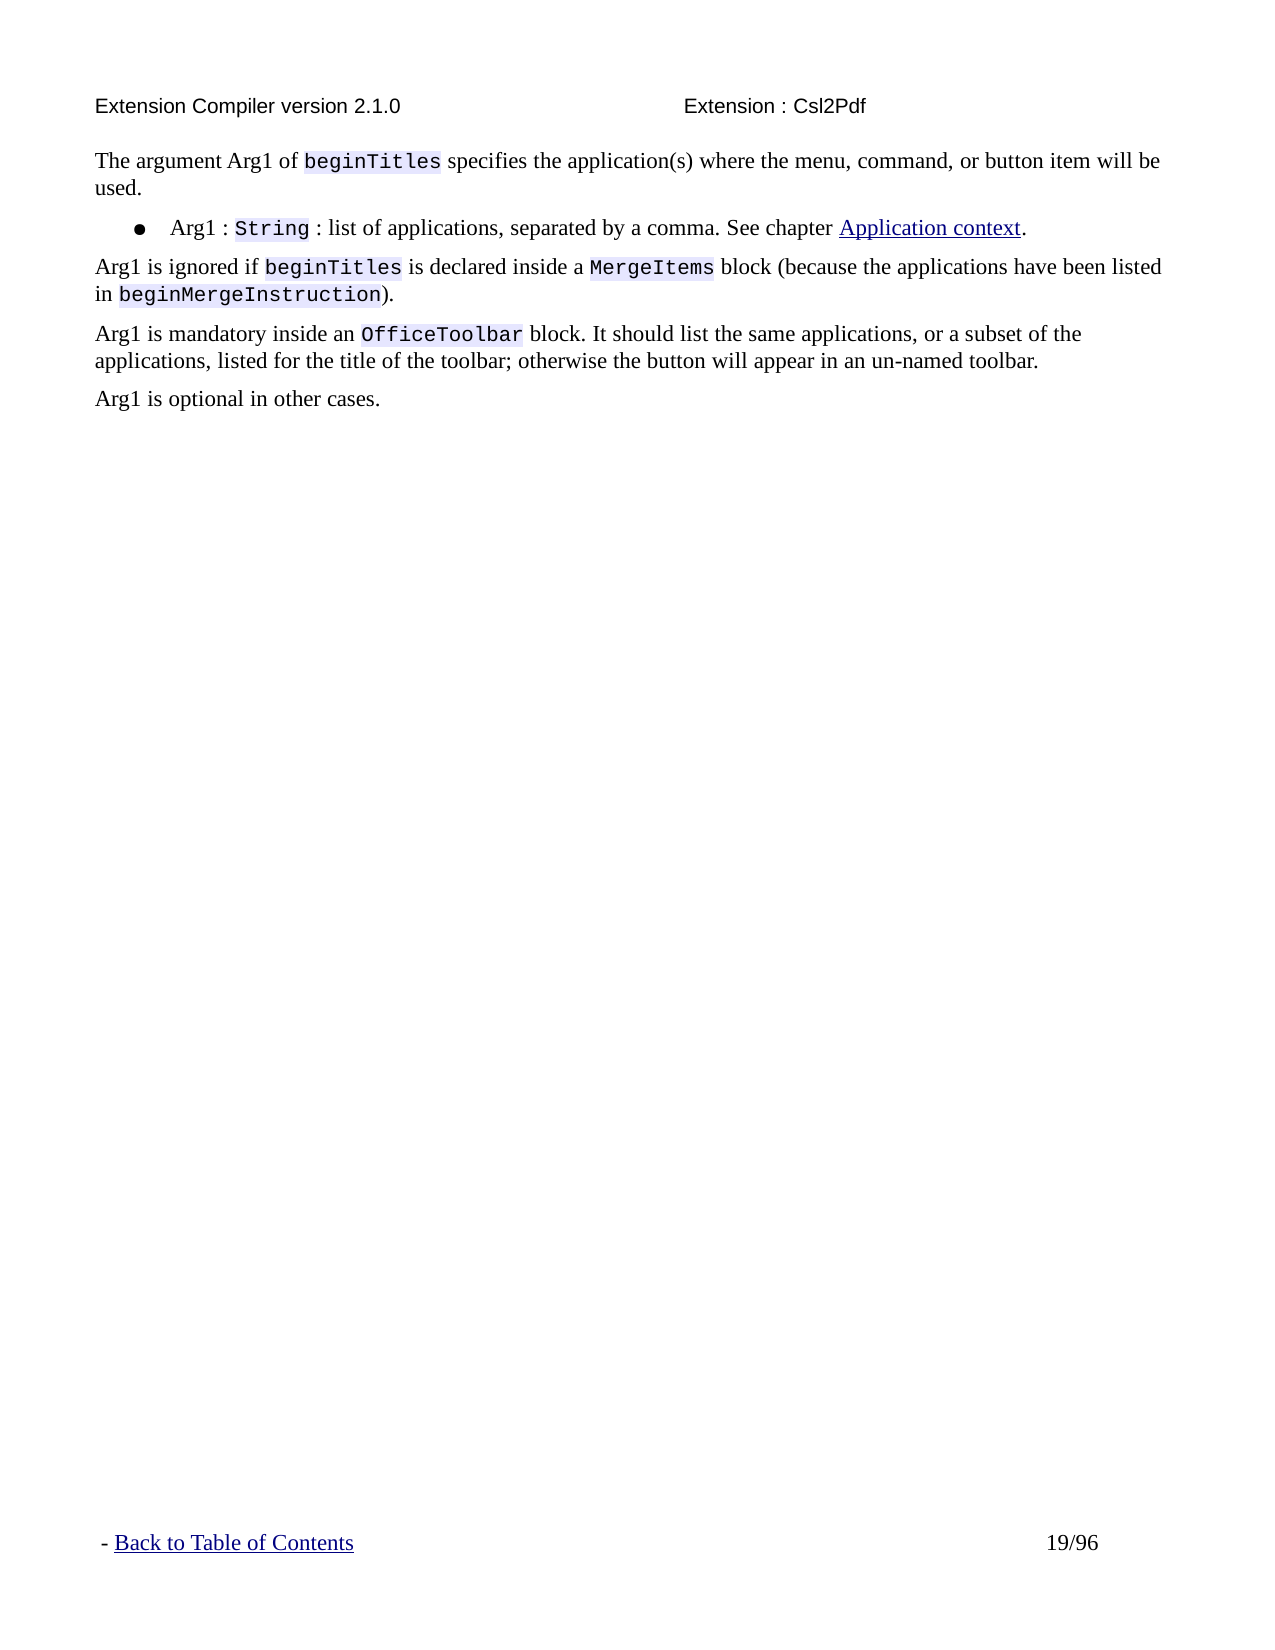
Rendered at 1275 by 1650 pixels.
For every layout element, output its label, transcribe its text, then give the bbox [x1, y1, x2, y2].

text Arg1 is mandatory inside an OfficeToolbar block. It should list the same applications, or a subset of the applications, listed for the title of the toolbar; otherwise the button will appear in an un-named toolbar. [94, 321, 1181, 373]
text Arg1 is ignored if beginTitles is declared inside a MergeItems block (because the applications have been listed in beginMergeInstruction). [94, 254, 1181, 308]
text Arg1 is optional in other cases. [94, 386, 1181, 411]
text The argument Arg1 of beginTitles specifies the application(s) where the menu, command, or button item will be used. [94, 147, 1181, 200]
list Arg1 : String : list of applications, separated by a comma. See chapter Application context. [132, 214, 1181, 242]
